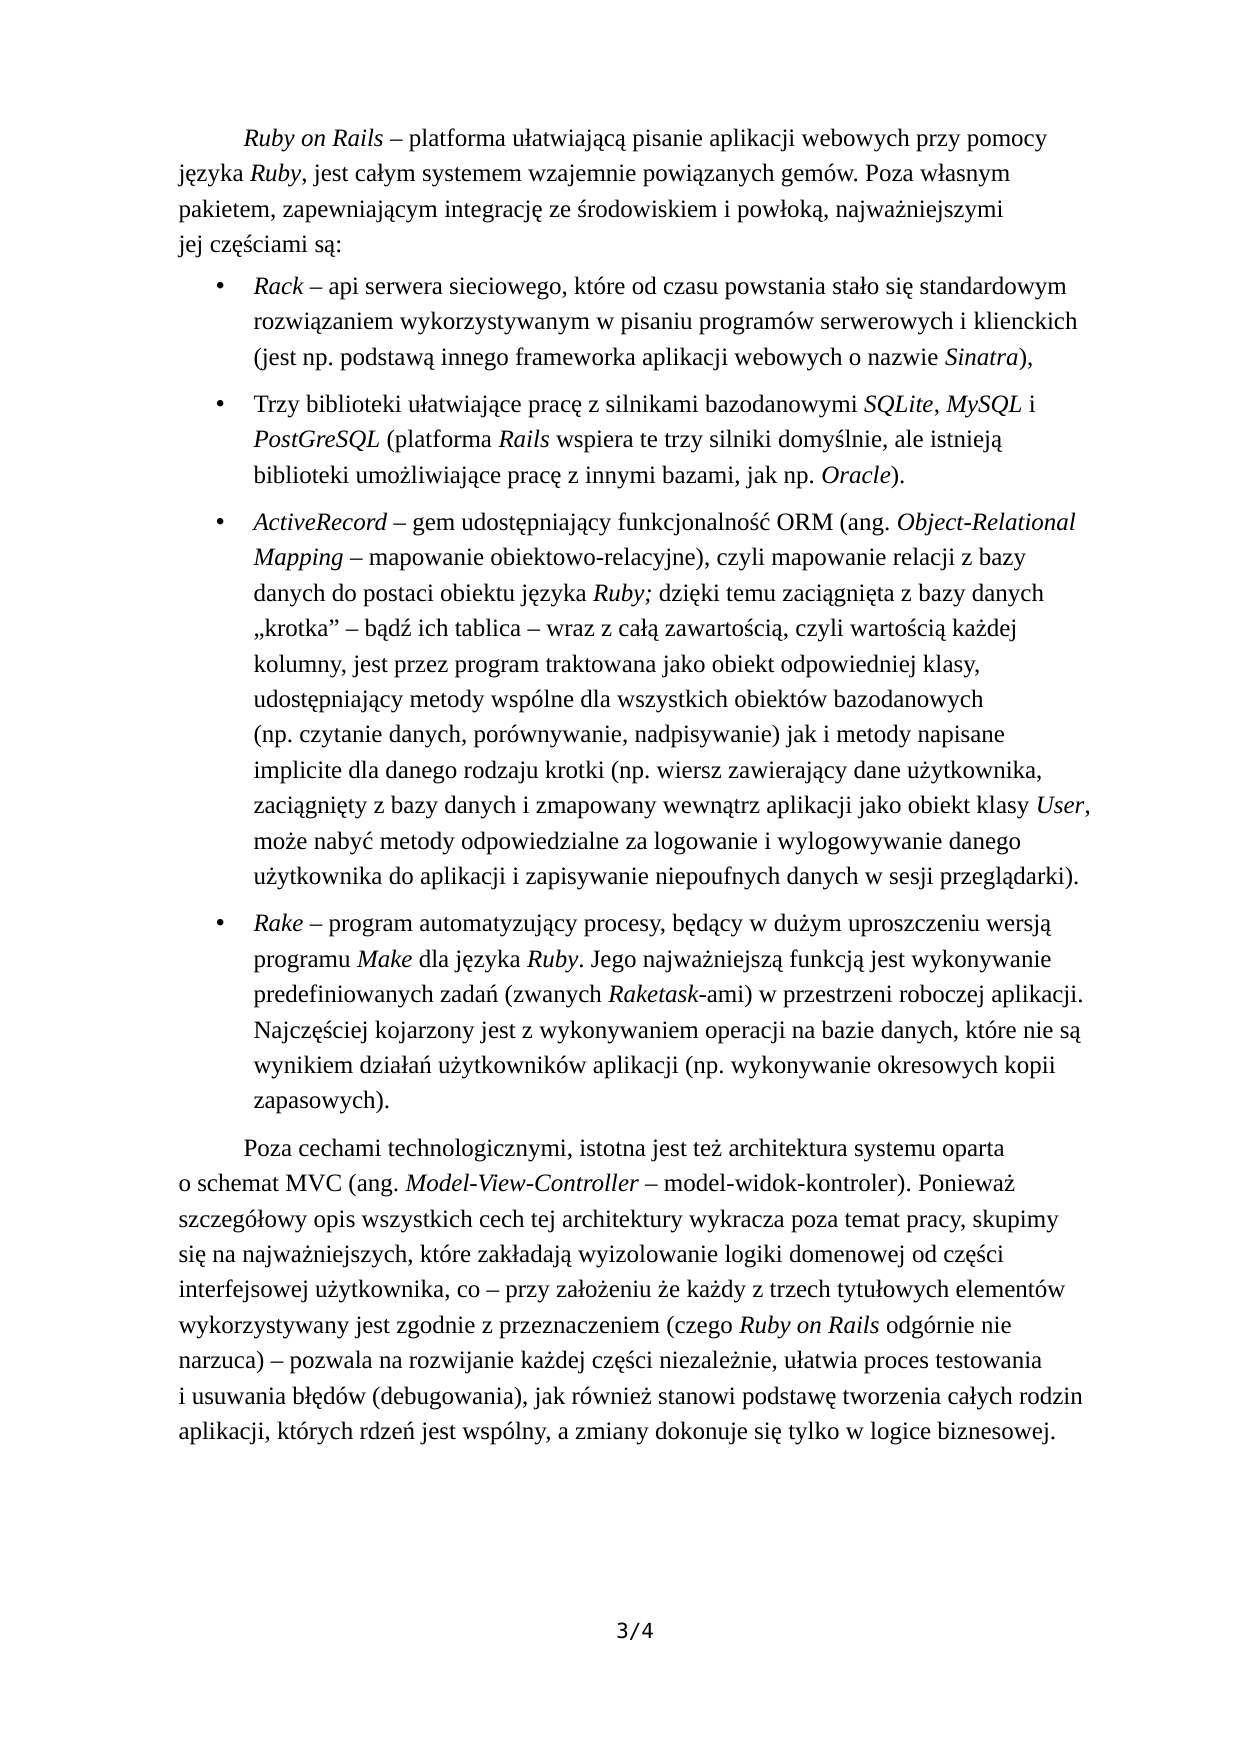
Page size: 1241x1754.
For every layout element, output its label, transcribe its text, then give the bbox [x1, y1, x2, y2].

list ActiveRecord – gem udostępniający funkcjonalność ORM (ang. Object-Relational Mapping – mapowanie obiektowo-relacyjne), czyli mapowanie relacji z bazy danych do postaci obiektu języka Ruby; dzięki temu zaciągnięta z bazy danych „krotka” – bądź ich tablica – wraz z całą zawartością, czyli wartością każdej kolumny, jest przez program traktowana jako obiekt odpowiedniej klasy, udostępniający metody wspólne dla wszystkich obiektów bazodanowych (np. czytanie danych, porównywanie, nadpisywanie) jak i metody napisane implicite dla danego rodzaju krotki (np. wiersz zawierający dane użytkownika, zaciągnięty z bazy danych i zmapowany wewnątrz aplikacji jako obiekt klasy User, może nabyć metody odpowiedzialne za logowanie i wylogowywanie danego użytkownika do aplikacji i zapisywanie niepoufnych danych w sesji przeglądarki). [216, 502, 1093, 892]
list Rack – api serwera sieciowego, które od czasu powstania stało się standardowym rozwiązaniem wykorzystywanym w pisaniu programów serwerowych i klienckich (jest np. podstawą innego frameworka aplikacji webowych o nazwie Sinatra), [216, 266, 1093, 372]
text Ruby on Rails – platforma ułatwiającą pisanie aplikacji webowych przy pomocy języka Ruby, jest całym systemem wzajemnie powiązanych gemów. Poza własnym pakietem, zapewniającym integrację ze środowiskiem i powłoką, najważniejszymi jej częściami są: [178, 118, 1093, 260]
list Rake – program automatyzujący procesy, będący w dużym uproszczeniu wersją programu Make dla języka Ruby. Jego najważniejszą funkcją jest wykonywanie predefiniowanych zadań (zwanych Raketask-ami) w przestrzeni roboczej aplikacji. Najczęściej kojarzony jest z wykonywaniem operacji na bazie danych, które nie są wynikiem działań użytkowników aplikacji (np. wykonywanie okresowych kopii zapasowych). [216, 903, 1093, 1116]
list Poza cechami technologicznymi, istotna jest też architektura systemu oparta o schemat MVC (ang. Model-View-Controller – model-widok-kontroler). Ponieważ szczegółowy opis wszystkich cech tej architektury wykracza poza temat pracy, skupimy się na najważniejszych, które zakładają wyizolowanie logiki domenowej od części interfejsowej użytkownika, co – przy założeniu że każdy z trzech tytułowych elementów wykorzystywany jest zgodnie z przeznaczeniem (czego Ruby on Rails odgórnie nie narzuca) – pozwala na rozwijanie każdej części niezależnie, ułatwia proces testowania i usuwania błędów (debugowania), jak również stanowi podstawę tworzenia całych rodzin aplikacji, których rdzeń jest wspólny, a zmiany dokonuje się tylko w logice biznesowej. [178, 1128, 1093, 1447]
list Trzy biblioteki ułatwiające pracę z silnikami bazodanowymi SQLite, MySQL i PostGreSQL (platforma Rails wspiera te trzy silniki domyślnie, ale istnieją biblioteki umożliwiające pracę z innymi bazami, jak np. Oracle). [216, 384, 1093, 490]
